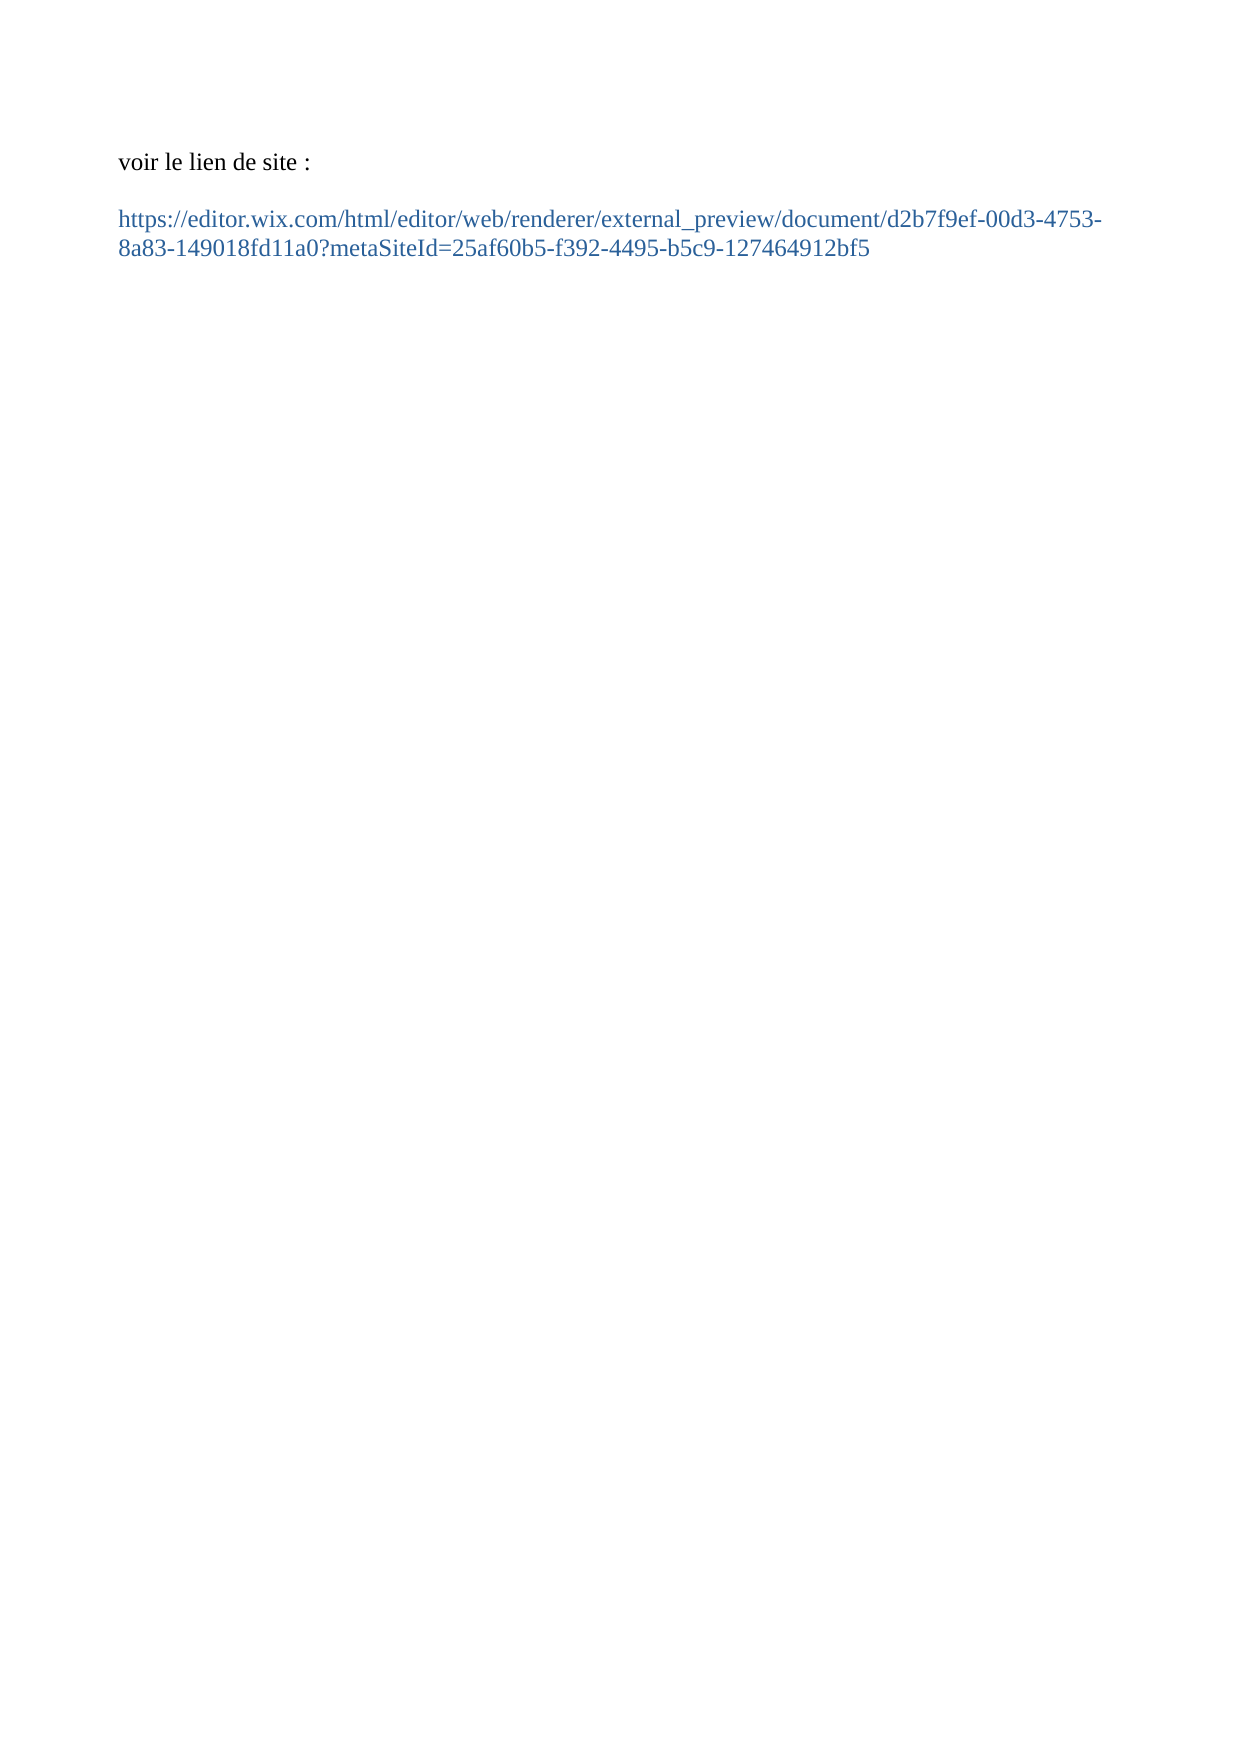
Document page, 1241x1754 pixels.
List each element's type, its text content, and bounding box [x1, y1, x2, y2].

text https://editor.wix.com/html/editor/web/renderer/external_preview/document/d2b7f9ef-00d3-4753-8a83-149018fd11a0?metaSiteId=25af60b5-f392-4495-b5c9-127464912bf5 [118, 204, 1122, 262]
text voir le lien de site : [118, 147, 1122, 176]
